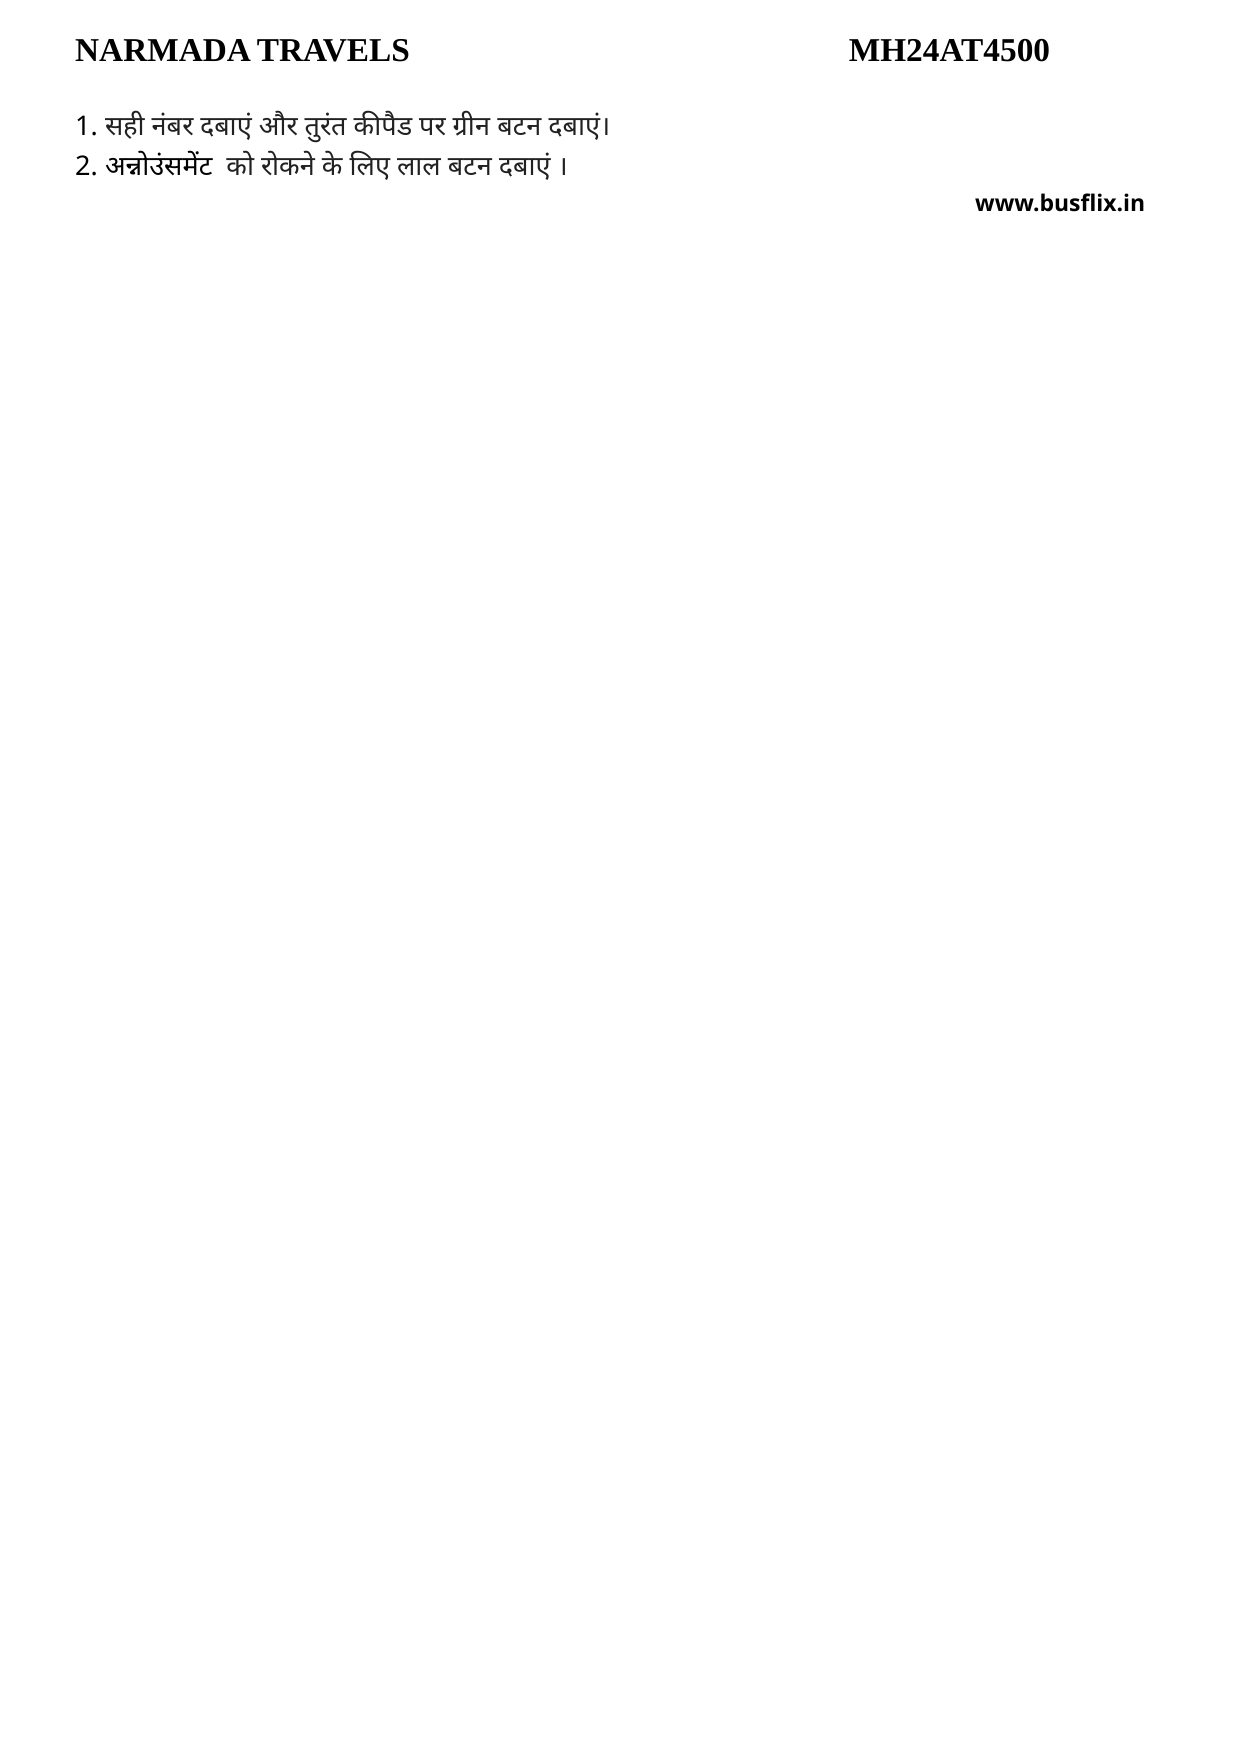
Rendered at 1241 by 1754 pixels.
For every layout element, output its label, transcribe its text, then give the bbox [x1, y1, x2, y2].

text 2. अन्नोउंसमेंट को रोकने के लिए लाल बटन दबाएं । [75, 147, 1165, 187]
text www.busflix.in [75, 187, 1165, 218]
text 1. सही नंबर दबाएं और तुरंत कीपैड पर ग्रीन बटन दबाएं। [75, 107, 1165, 147]
